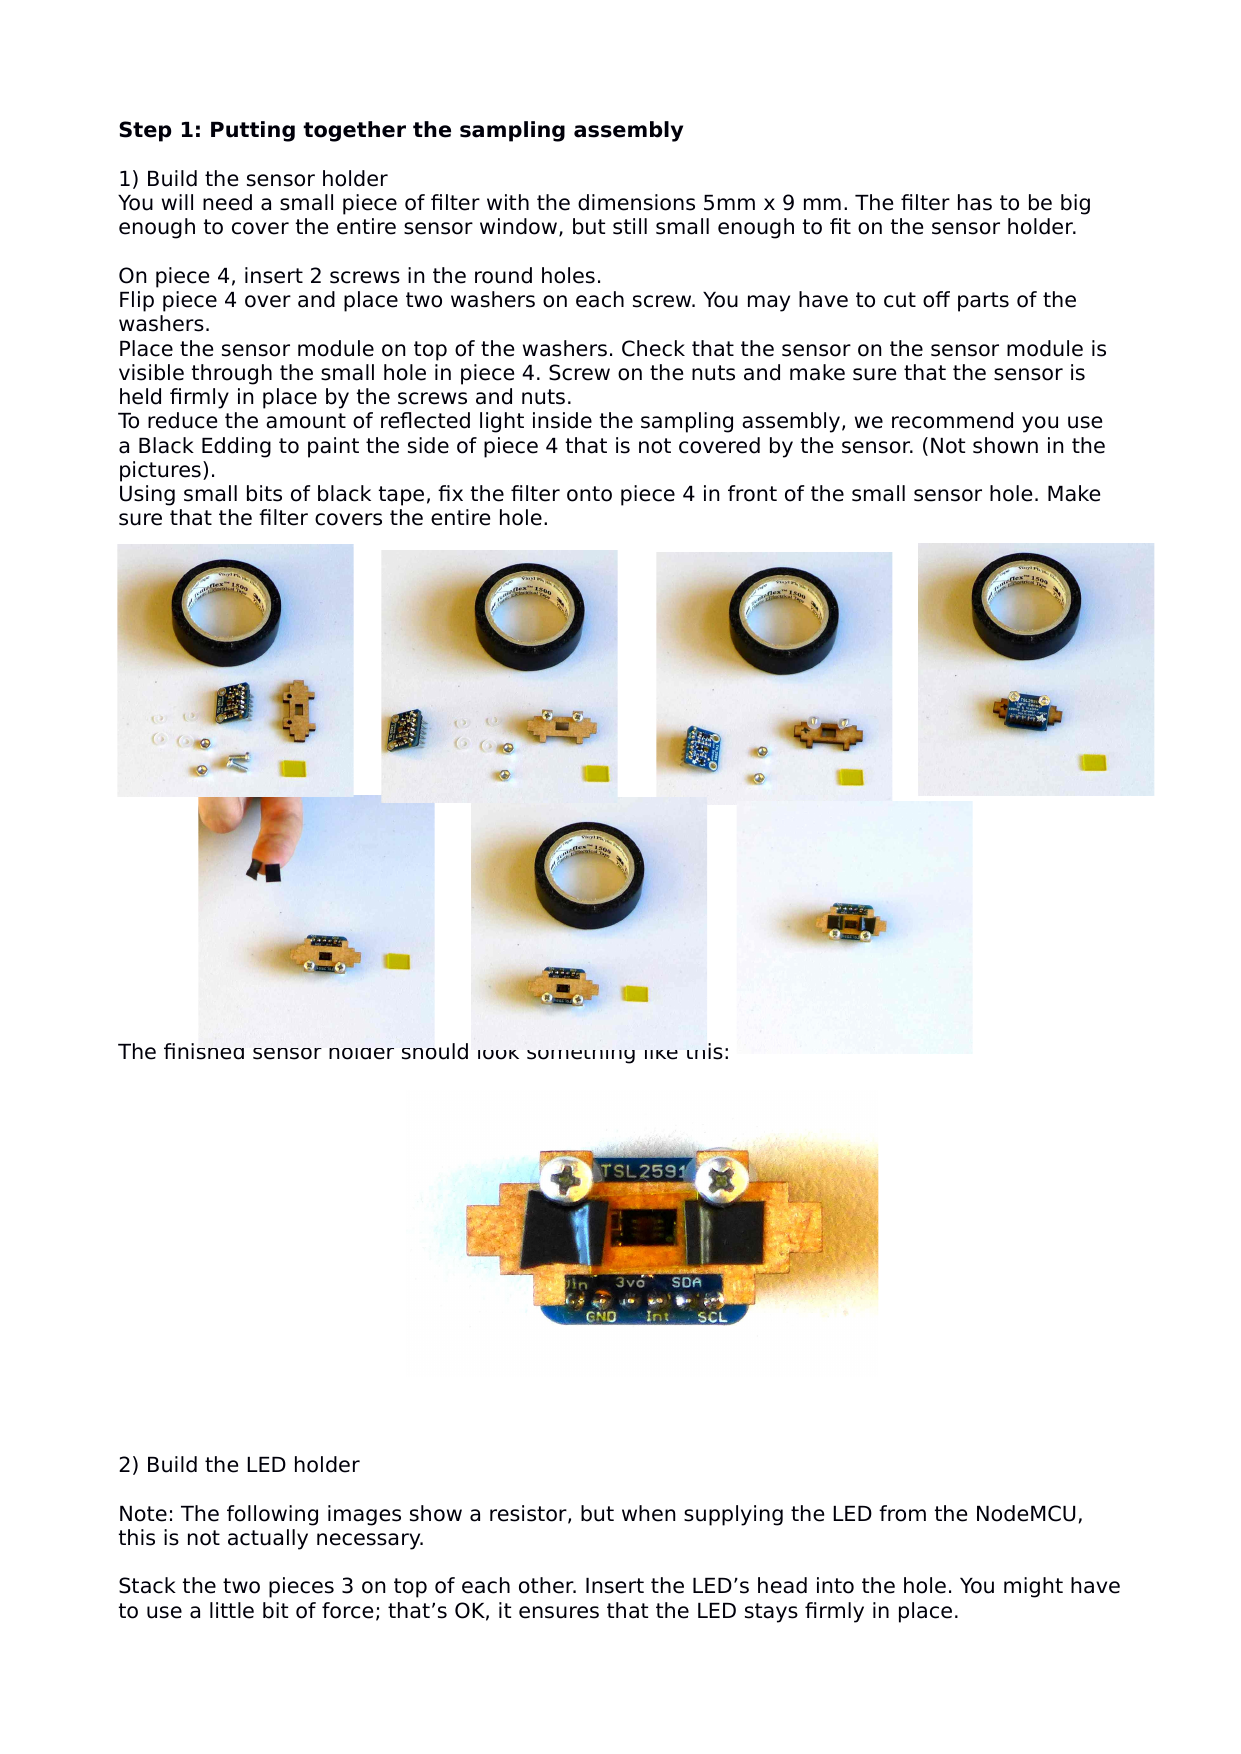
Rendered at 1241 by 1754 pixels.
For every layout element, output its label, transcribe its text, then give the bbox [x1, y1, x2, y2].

text Using small bits of black tape, fix the filter onto piece 4 in front of the small sensor hole. Make sure that the filter covers the entire hole. [118, 482, 1122, 531]
text Step 1: Putting together the sampling assembly [118, 118, 1122, 142]
text Note: The following images show a resistor, but when supplying the LED from the NodeMCU, this is not actually necessary. [118, 1502, 1122, 1550]
picture [406, 1090, 879, 1377]
text To reduce the amount of reflected light inside the sampling assembly, we recommend you use a Black Edding to paint the side of piece 4 that is not covered by the sensor. (Not shown in the pictures). [118, 409, 1122, 482]
text You will need a small piece of filter with the dimensions 5mm x 9 mm. The filter has to be big enough to cover the entire sensor window, but still small enough to fit on the sensor holder. [118, 191, 1122, 239]
text Stack the two pieces 3 on top of each other. Insert the LED’s head into the hole. You might have to use a little bit of force; that’s OK, it ensures that the LED stays firmly in place. [118, 1574, 1122, 1623]
picture [117, 544, 973, 1054]
picture [918, 543, 1155, 796]
text On piece 4, insert 2 screws in the round holes. [118, 264, 1122, 288]
text 2) Build the LED holder [118, 1453, 1122, 1477]
text 1) Build the sensor holder [118, 167, 1122, 191]
text Place the sensor module on top of the washers. Check that the sensor on the sensor module is visible through the small hole in piece 4. Screw on the nuts and make sure that the sensor is held firmly in place by the screws and nuts. [118, 337, 1122, 409]
text Flip piece 4 over and place two washers on each screw. You may have to cut off parts of the washers. [118, 288, 1122, 337]
text The finished sensor holder should look something like this: [118, 1040, 1122, 1065]
